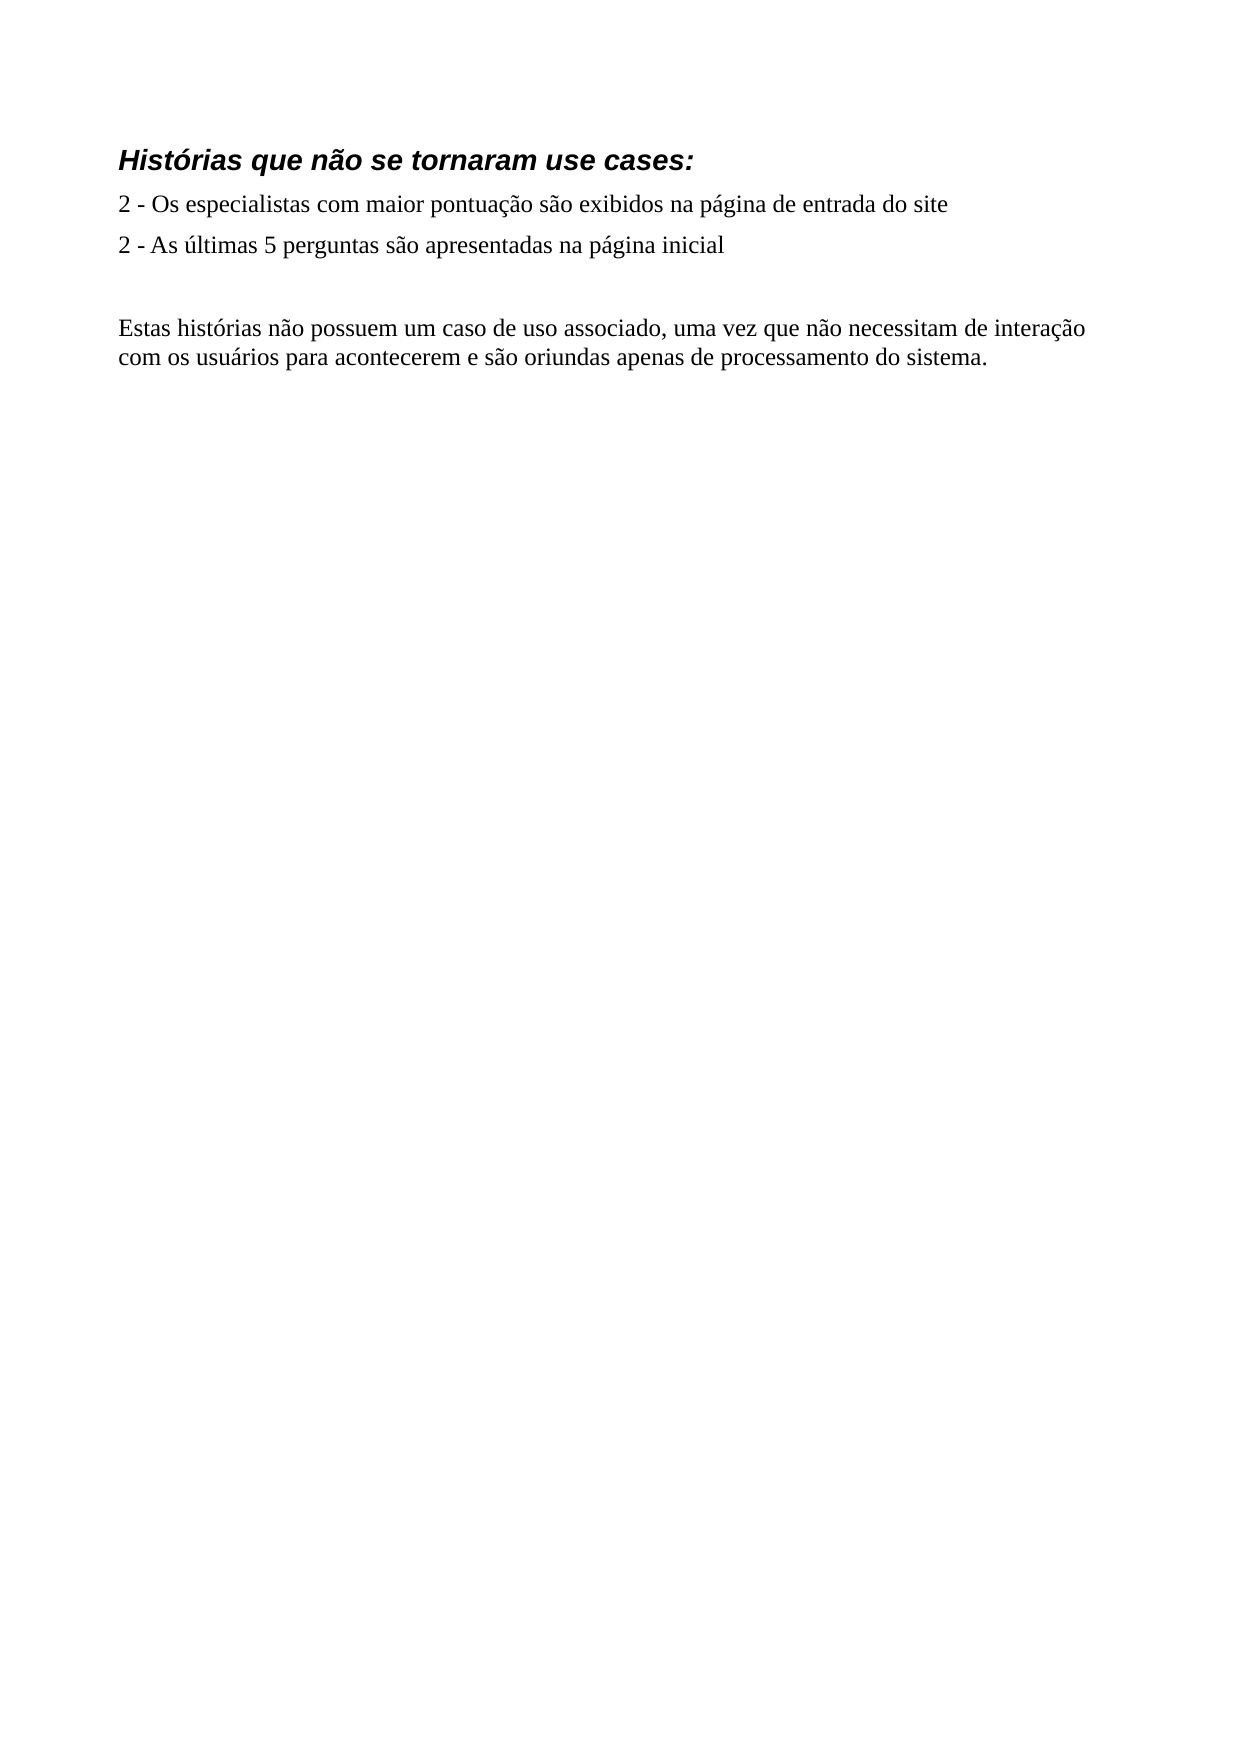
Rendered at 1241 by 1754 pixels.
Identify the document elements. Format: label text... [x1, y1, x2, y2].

text 2 - As últimas 5 perguntas são apresentadas na página inicial [118, 230, 1122, 259]
subtitle Histórias que não se tornaram use cases: [118, 143, 1122, 177]
text 2 - Os especialistas com maior pontuação são exibidos na página de entrada do site [118, 189, 1122, 218]
text Estas histórias não possuem um caso de uso associado, uma vez que não necessitam de interação com os usuários para acontecerem e são oriundas apenas de processamento do sistema. [118, 313, 1122, 370]
